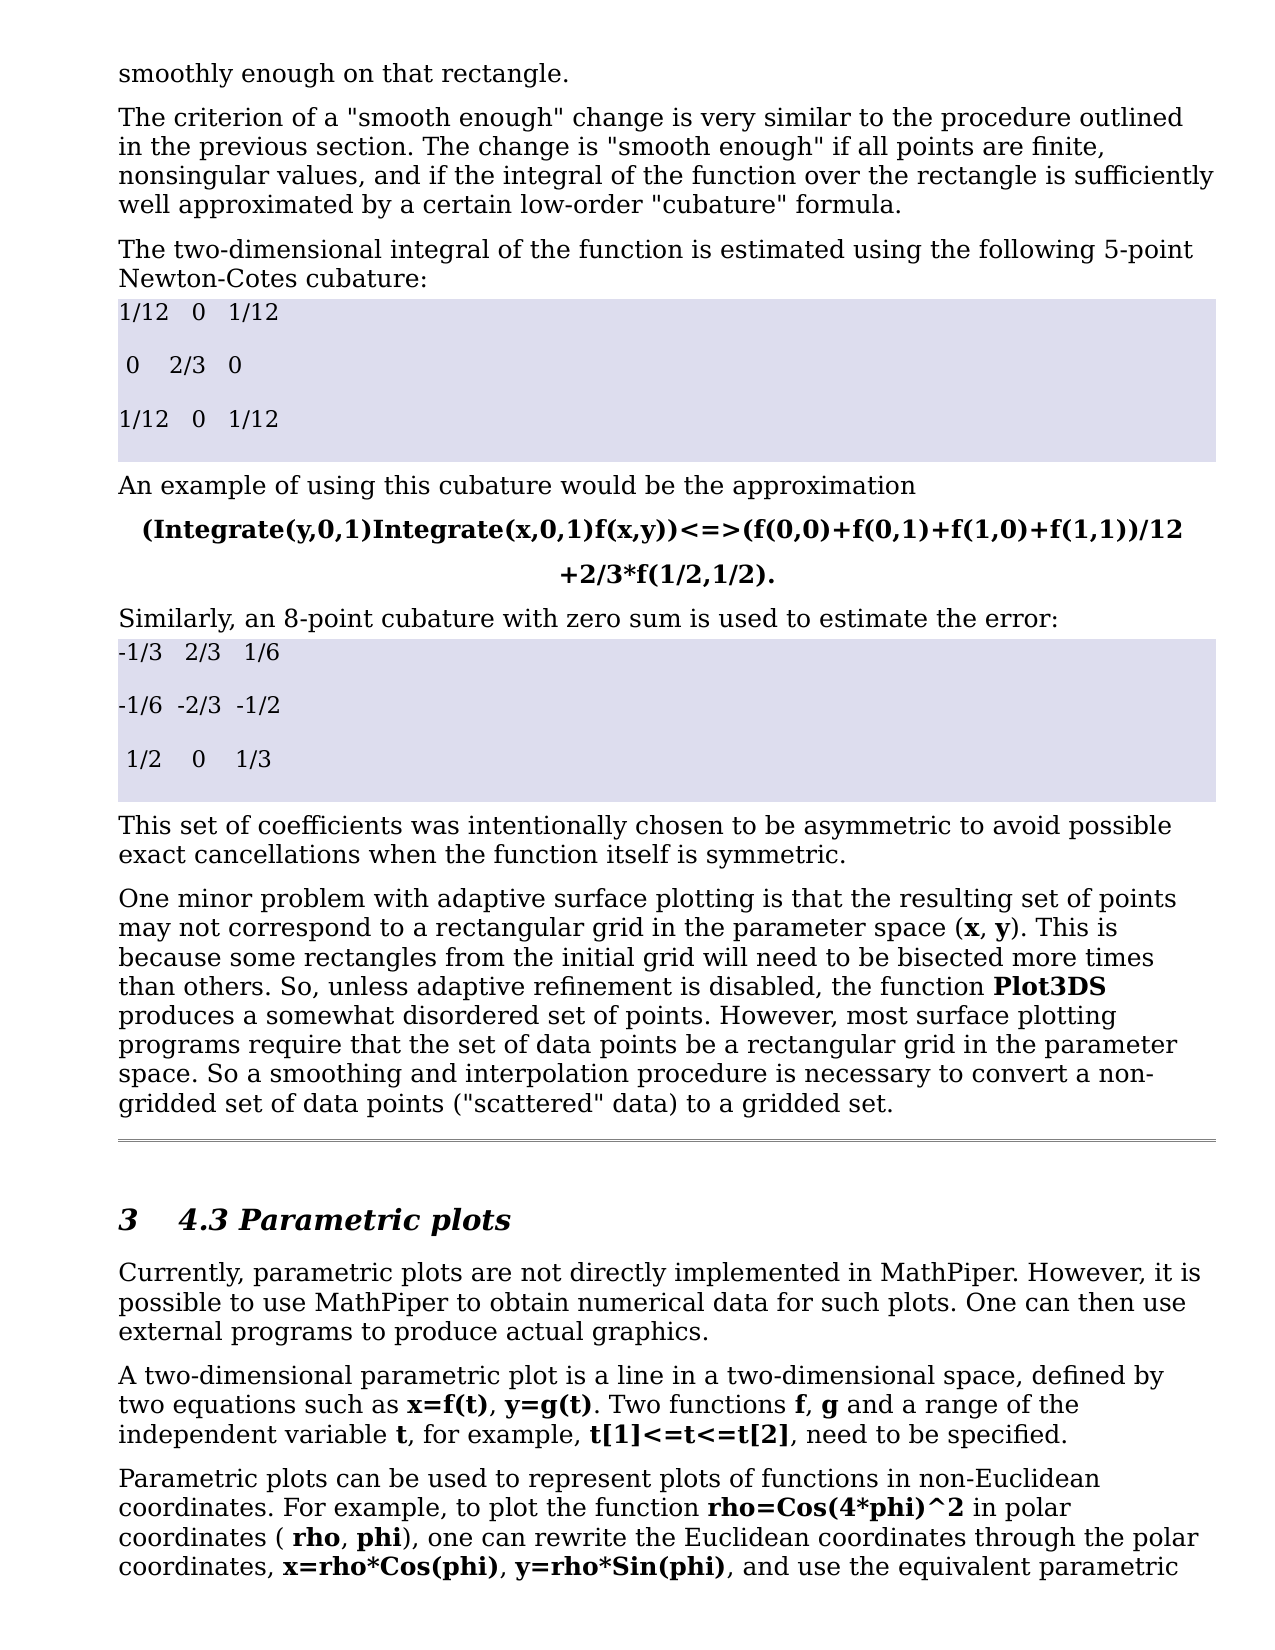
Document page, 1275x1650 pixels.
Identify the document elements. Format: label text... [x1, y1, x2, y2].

text (Integrate(y,0,1)Integrate(x,0,1)f(x,y))<=>(f(0,0)+f(0,1)+f(1,0)+f(1,1))/12 [118, 515, 1216, 544]
text One minor problem with adaptive surface plotting is that the resulting set of points may not correspond to a rectangular grid in the parameter space (x, y). This is because some rectangles from the initial grid will need to be bisected more times than others. So, unless adaptive refinement is disabled, the function Plot3DS produces a somewhat disordered set of points. However, most surface plotting programs require that the set of data points be a rectangular grid in the parameter space. So a smoothing and interpolation procedure is necessary to convert a non-gridded set of data points ("scattered" data) to a gridded set. [118, 884, 1216, 1118]
text A two-dimensional parametric plot is a line in a two-dimensional space, defined by two equations such as x=f(t), y=g(t). Two functions f, g and a range of the independent variable t, for example, t[1]<=t<=t[2], need to be specified. [118, 1361, 1216, 1449]
text Similarly, an 8-point cubature with zero sum is used to estimate the error: [118, 604, 1216, 633]
subtitle 4.3 Parametric plots [118, 1203, 1216, 1238]
text The two-dimensional integral of the function is estimated using the following 5-point Newton-Cotes cubature: [118, 235, 1216, 293]
table_header 1/12 0 1/12 0 2/3 0 1/12 0 1/12 [118, 299, 1216, 462]
table_header -1/3 2/3 1/6 -1/6 -2/3 -1/2 1/2 0 1/3 [118, 639, 1216, 802]
text The criterion of a "smooth enough" change is very similar to the procedure outlined in the previous section. The change is "smooth enough" if all points are finite, nonsingular values, and if the integral of the function over the rectangle is sufficiently well approximated by a certain low-order "cubature" formula. [118, 103, 1216, 220]
text Parametric plots can be used to represent plots of functions in non-Euclidean coordinates. For example, to plot the function rho=Cos(4*phi)^2 in polar coordinates ( rho, phi), one can rewrite the Euclidean coordinates through the polar coordinates, x=rho*Cos(phi), y=rho*Sin(phi), and use the equivalent parametric [118, 1464, 1216, 1581]
text Currently, parametric plots are not directly implemented in MathPiper. However, it is possible to use MathPiper to obtain numerical data for such plots. One can then use external programs to produce actual graphics. [118, 1259, 1216, 1346]
text This set of coefficients was intentionally chosen to be asymmetric to avoid possible exact cancellations when the function itself is symmetric. [118, 811, 1216, 869]
text +2/3*f(1/2,1/2). [118, 559, 1216, 589]
text smoothly enough on that rectangle. [118, 59, 1216, 88]
text An example of using this cubature would be the approximation [118, 471, 1216, 500]
